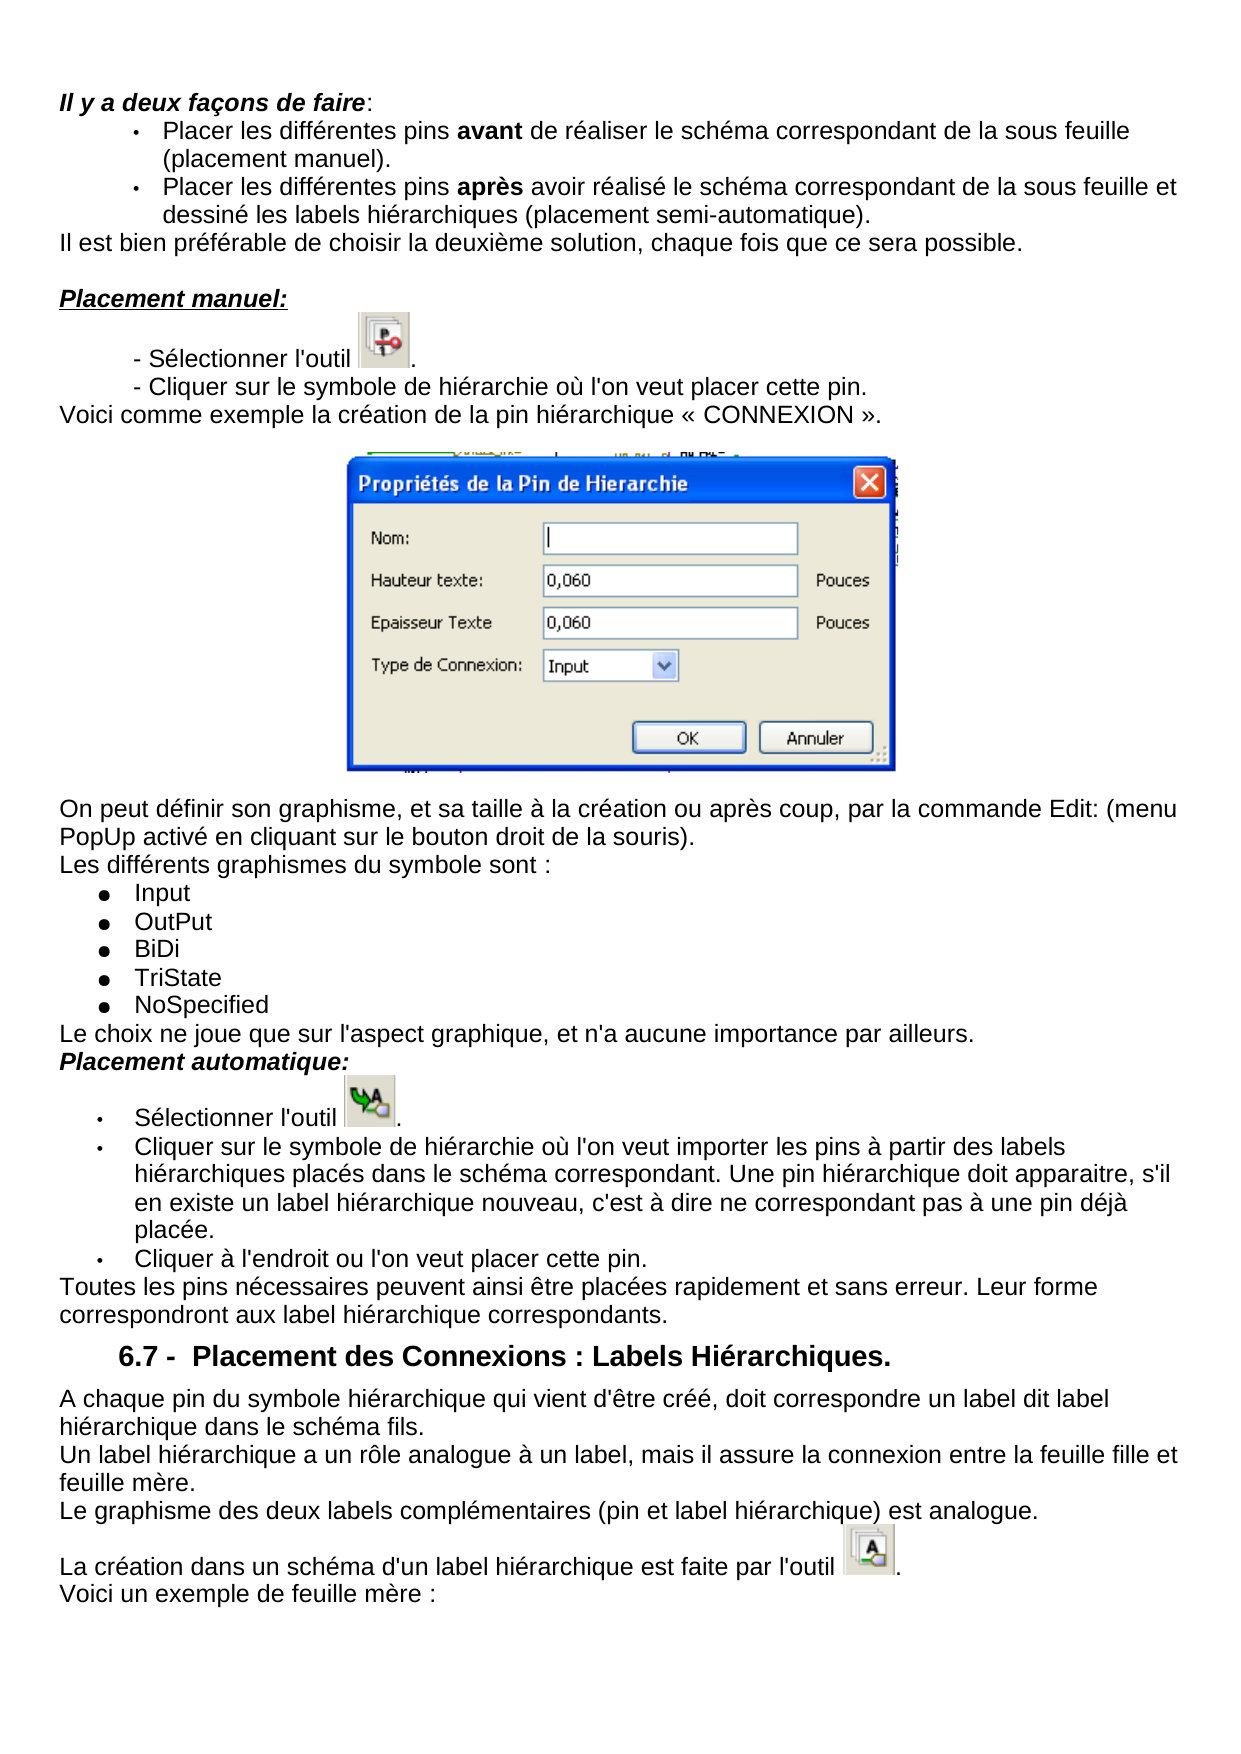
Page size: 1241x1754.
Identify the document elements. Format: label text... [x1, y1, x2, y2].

text - Cliquer sur le symbole de hiérarchie où l'on veut placer cette pin. [133, 373, 1181, 401]
text Un label hiérarchique a un rôle analogue à un label, mais il assure la connexion entre la feuille fille et feuille mère. [59, 1441, 1181, 1497]
list TriState [67, 963, 1181, 991]
text La création dans un schéma d'un label hiérarchique est faite par l'outil . [59, 1525, 1181, 1580]
picture [342, 452, 899, 773]
text Le graphisme des deux labels complémentaires (pin et label hiérarchique) est analogue. [59, 1497, 1181, 1525]
text Le choix ne joue que sur l'aspect graphique, et n'a aucune importance par ailleurs. [59, 1019, 1181, 1047]
text A chaque pin du symbole hiérarchique qui vient d'être créé, doit correspondre un label dit label hiérarchique dans le schéma fils. [59, 1384, 1181, 1441]
list Placer les différentes pins après avoir réalisé le schéma correspondant de la sous feuille et dessiné les labels hiérarchiques (placement semi-automatique). [133, 173, 1181, 229]
list Input [67, 879, 1181, 907]
picture [843, 1524, 895, 1575]
list OutPut [67, 907, 1181, 935]
text - Sélectionner l'outil . [133, 313, 1181, 373]
text Placement manuel: [59, 285, 1181, 313]
text Toutes les pins nécessaires peuvent ainsi être placées rapidement et sans erreur. Leur forme correspondront aux label hiérarchique correspondants. [59, 1272, 1181, 1328]
text Voici comme exemple la création de la pin hiérarchique « CONNEXION ». [59, 401, 1181, 429]
text Placement automatique: [59, 1047, 1181, 1076]
text Il y a deux façons de faire: [59, 88, 1181, 117]
subtitle Placement des Connexions : Labels Hiérarchiques. [118, 1340, 1181, 1373]
list NoSpecified [67, 991, 1181, 1019]
list Cliquer à l'endroit ou l'on veut placer cette pin. [97, 1244, 1181, 1272]
text Voici un exemple de feuille mère : [59, 1580, 1181, 1608]
list Placer les différentes pins avant de réaliser le schéma correspondant de la sous feuille (placement manuel). [133, 117, 1181, 173]
list BiDi [67, 935, 1181, 963]
text Il est bien préférable de choisir la deuxième solution, chaque fois que ce sera possible. [59, 229, 1181, 257]
text Les différents graphismes du symbole sont : [59, 851, 1181, 879]
list Sélectionner l'outil . [97, 1076, 1181, 1132]
picture [358, 312, 410, 368]
list Cliquer sur le symbole de hiérarchie où l'on veut importer les pins à partir des labels hiérarchiques placés dans le schéma correspondant. Une pin hiérarchique doit apparaitre, s'il en existe un label hiérarchique nouveau, c'est à dire ne correspondant pas à une pin déjà placée. [97, 1132, 1181, 1244]
text On peut définir son graphisme, et sa taille à la création ou après coup, par la commande Edit: (menu PopUp activé en cliquant sur le bouton droit de la souris). [59, 795, 1181, 851]
picture [344, 1075, 396, 1127]
